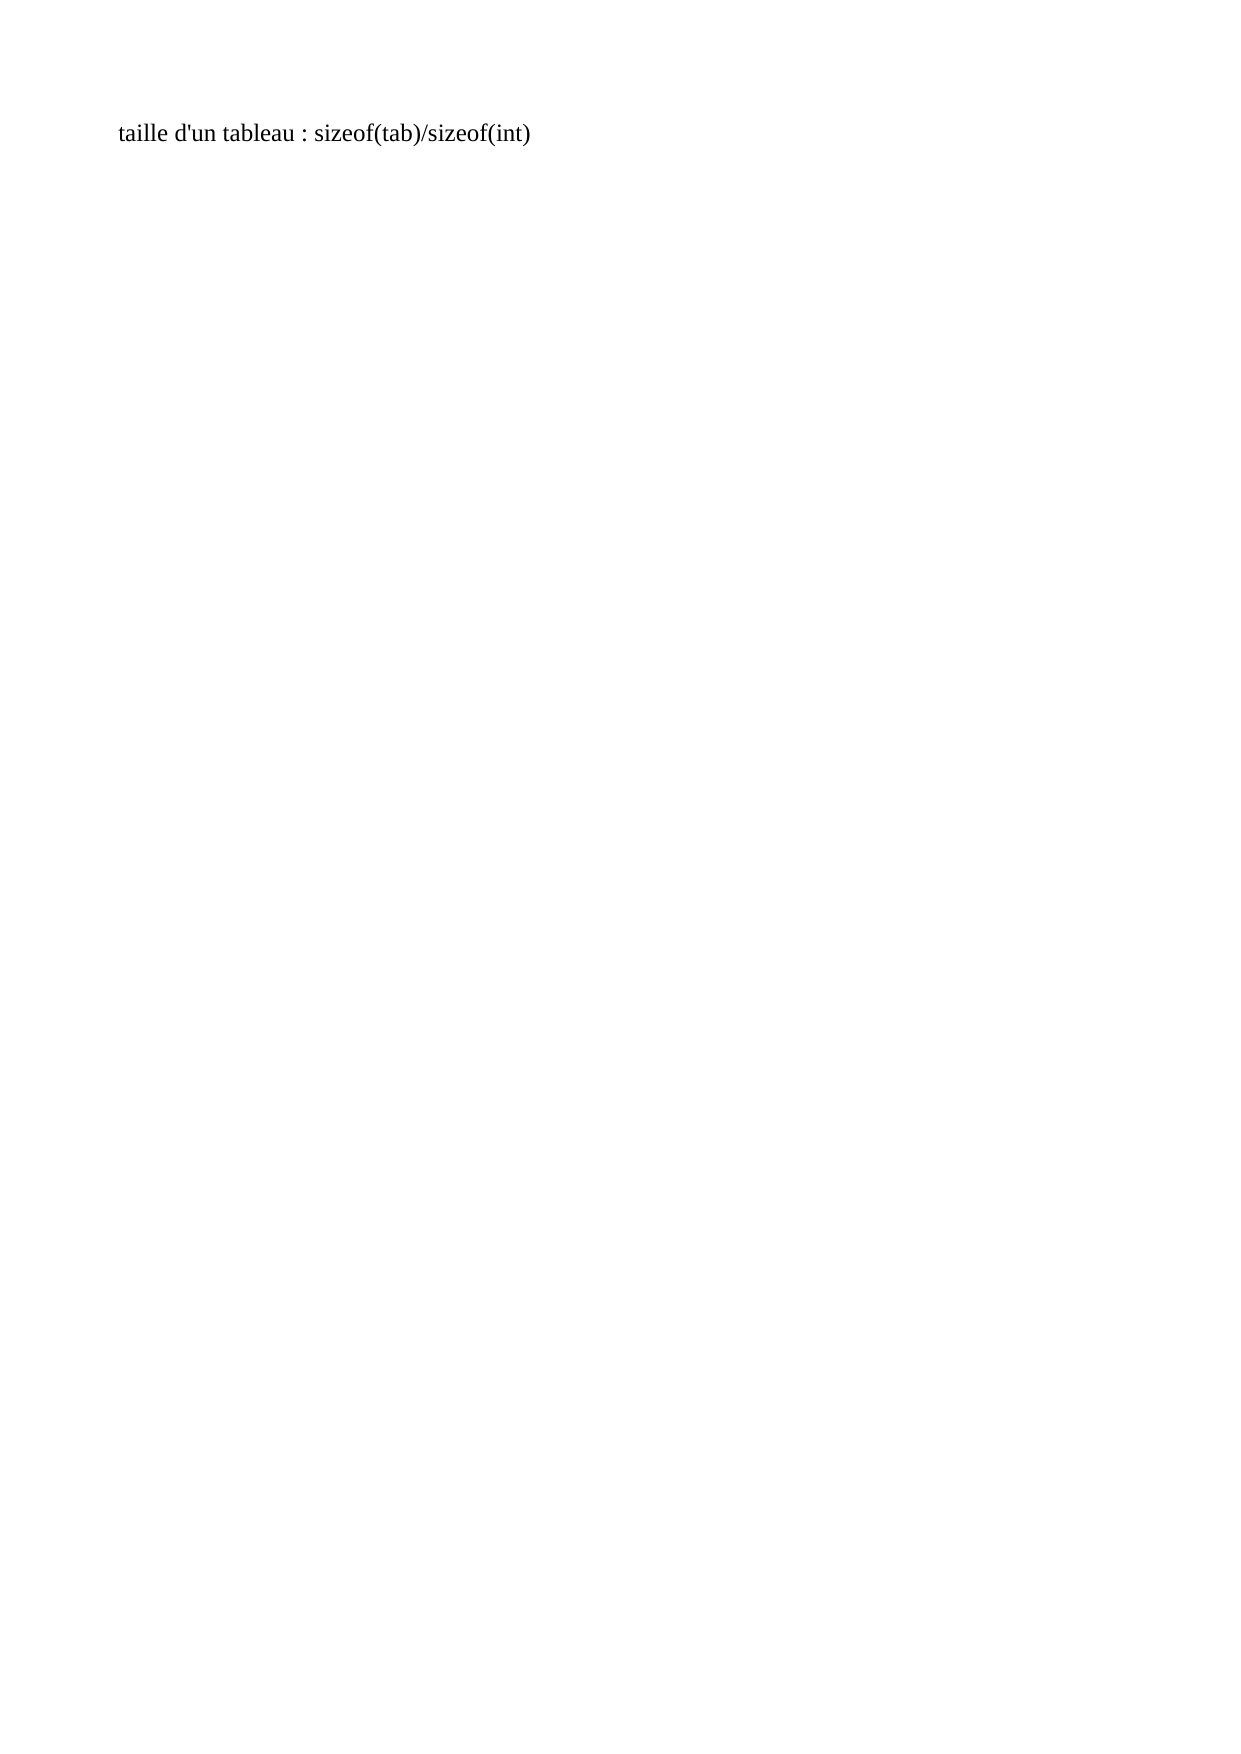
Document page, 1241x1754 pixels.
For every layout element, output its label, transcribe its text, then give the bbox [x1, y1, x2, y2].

text taille d'un tableau : sizeof(tab)/sizeof(int) [118, 118, 1122, 147]
